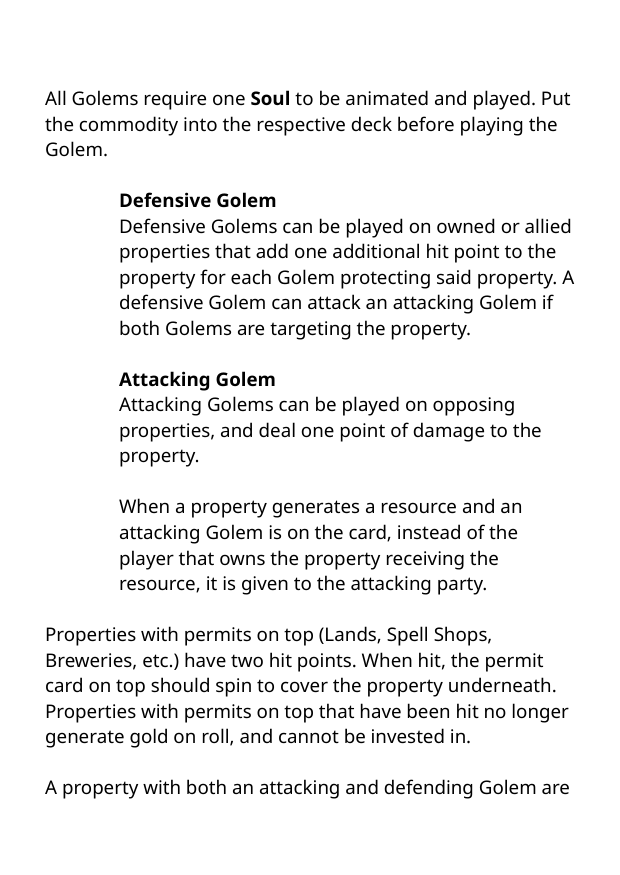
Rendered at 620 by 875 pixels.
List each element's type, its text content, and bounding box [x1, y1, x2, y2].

text Defensive Golems can be played on owned or allied properties that add one additional hit point to the property for each Golem protecting said property. A defensive Golem can attack an attacking Golem if both Golems are targeting the property. [119, 213, 574, 341]
text When a property generates a resource and an attacking Golem is on the card, instead of the player that owns the property receiving the resource, it is given to the attacking party. [119, 494, 574, 596]
text All Golems require one Soul to be animated and played. Put the commodity into the respective deck before playing the Golem. [45, 86, 574, 162]
text Defensive Golem [119, 188, 574, 213]
text Properties with permits on top (Lands, Spell Shops, Breweries, etc.) have two hit points. When hit, the permit card on top should spin to cover the property underneath. Properties with permits on top that have been hit no longer generate gold on roll, and cannot be invested in. [45, 621, 574, 749]
text A property with both an attacking and defending Golem are [45, 774, 574, 800]
text Attacking Golem [119, 366, 574, 392]
text Attacking Golems can be played on opposing properties, and deal one point of damage to the property. [119, 392, 574, 468]
